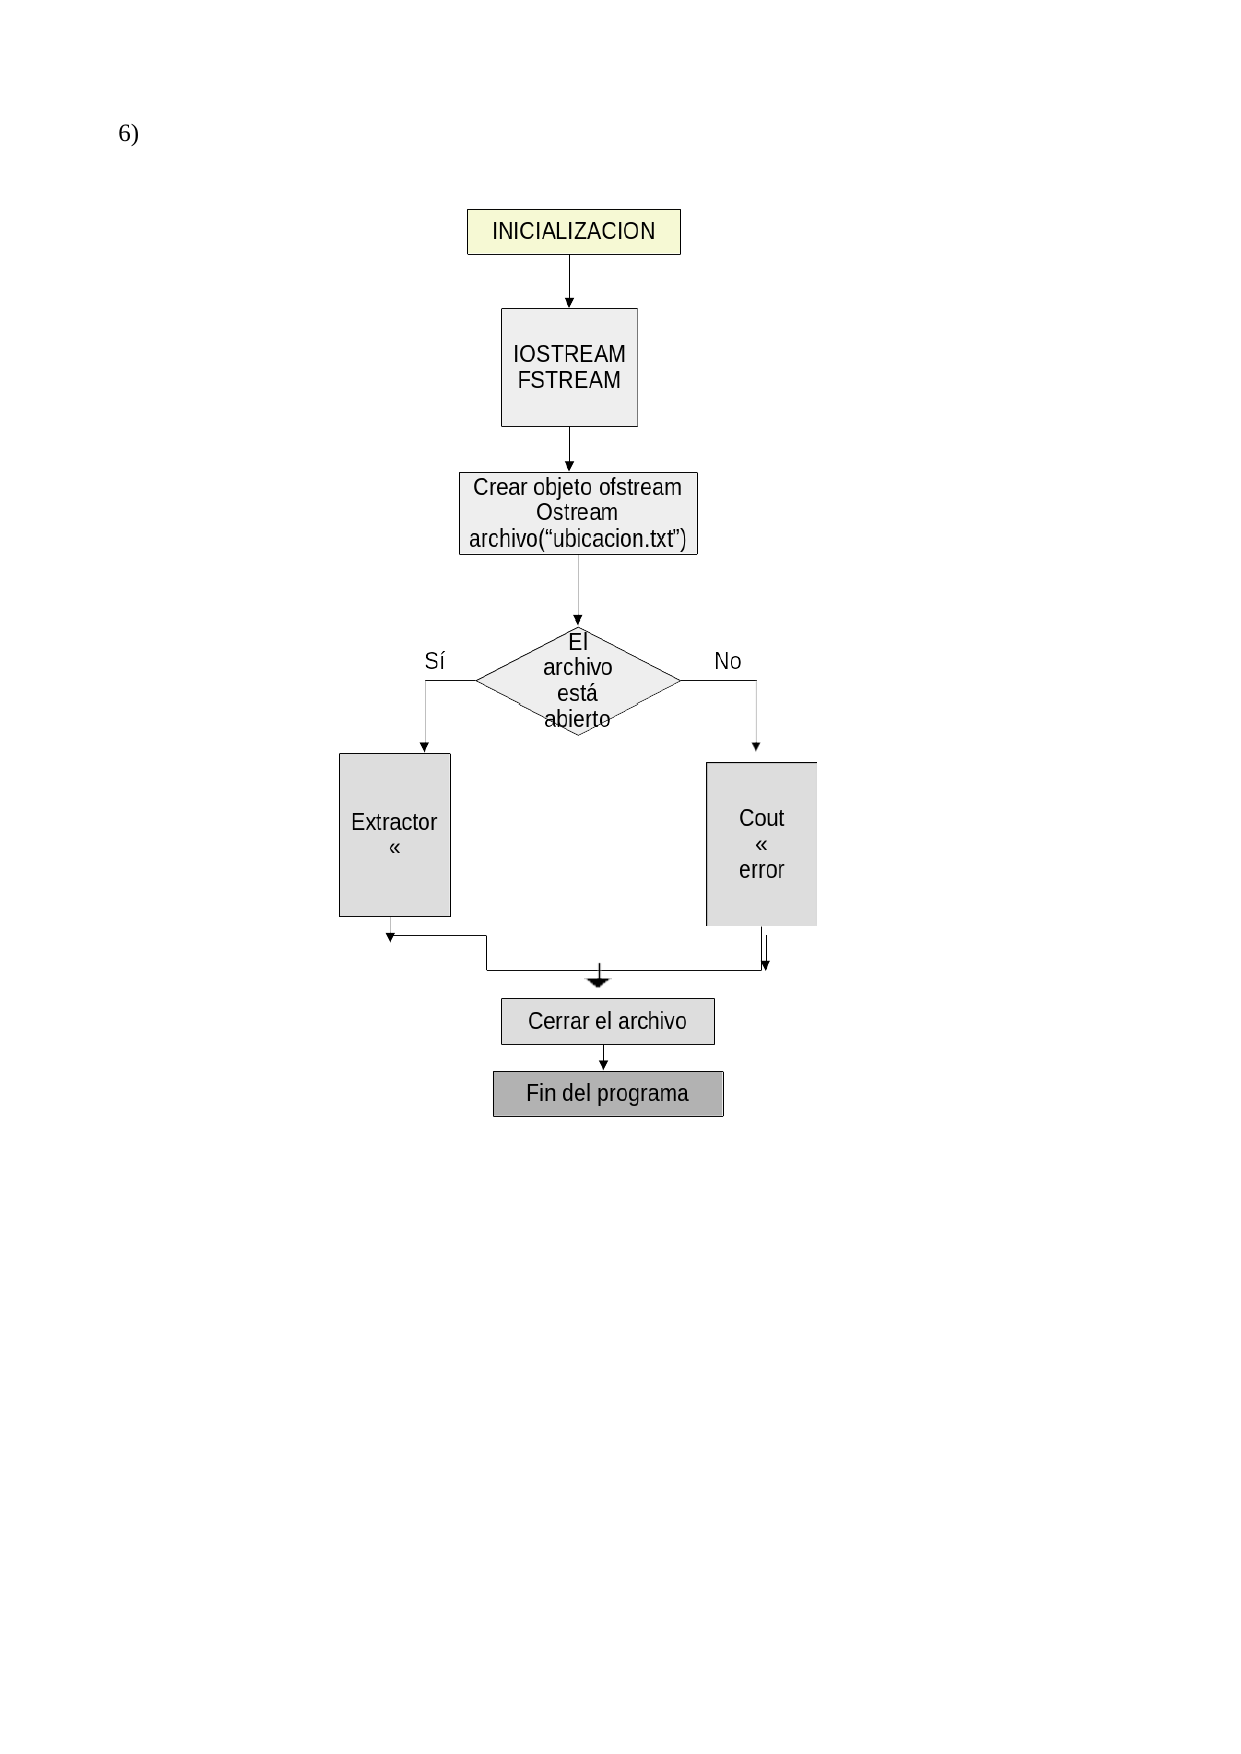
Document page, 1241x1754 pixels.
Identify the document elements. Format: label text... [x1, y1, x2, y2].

text [944, 118, 1122, 147]
picture [296, 118, 944, 1124]
text 6) [118, 118, 296, 147]
